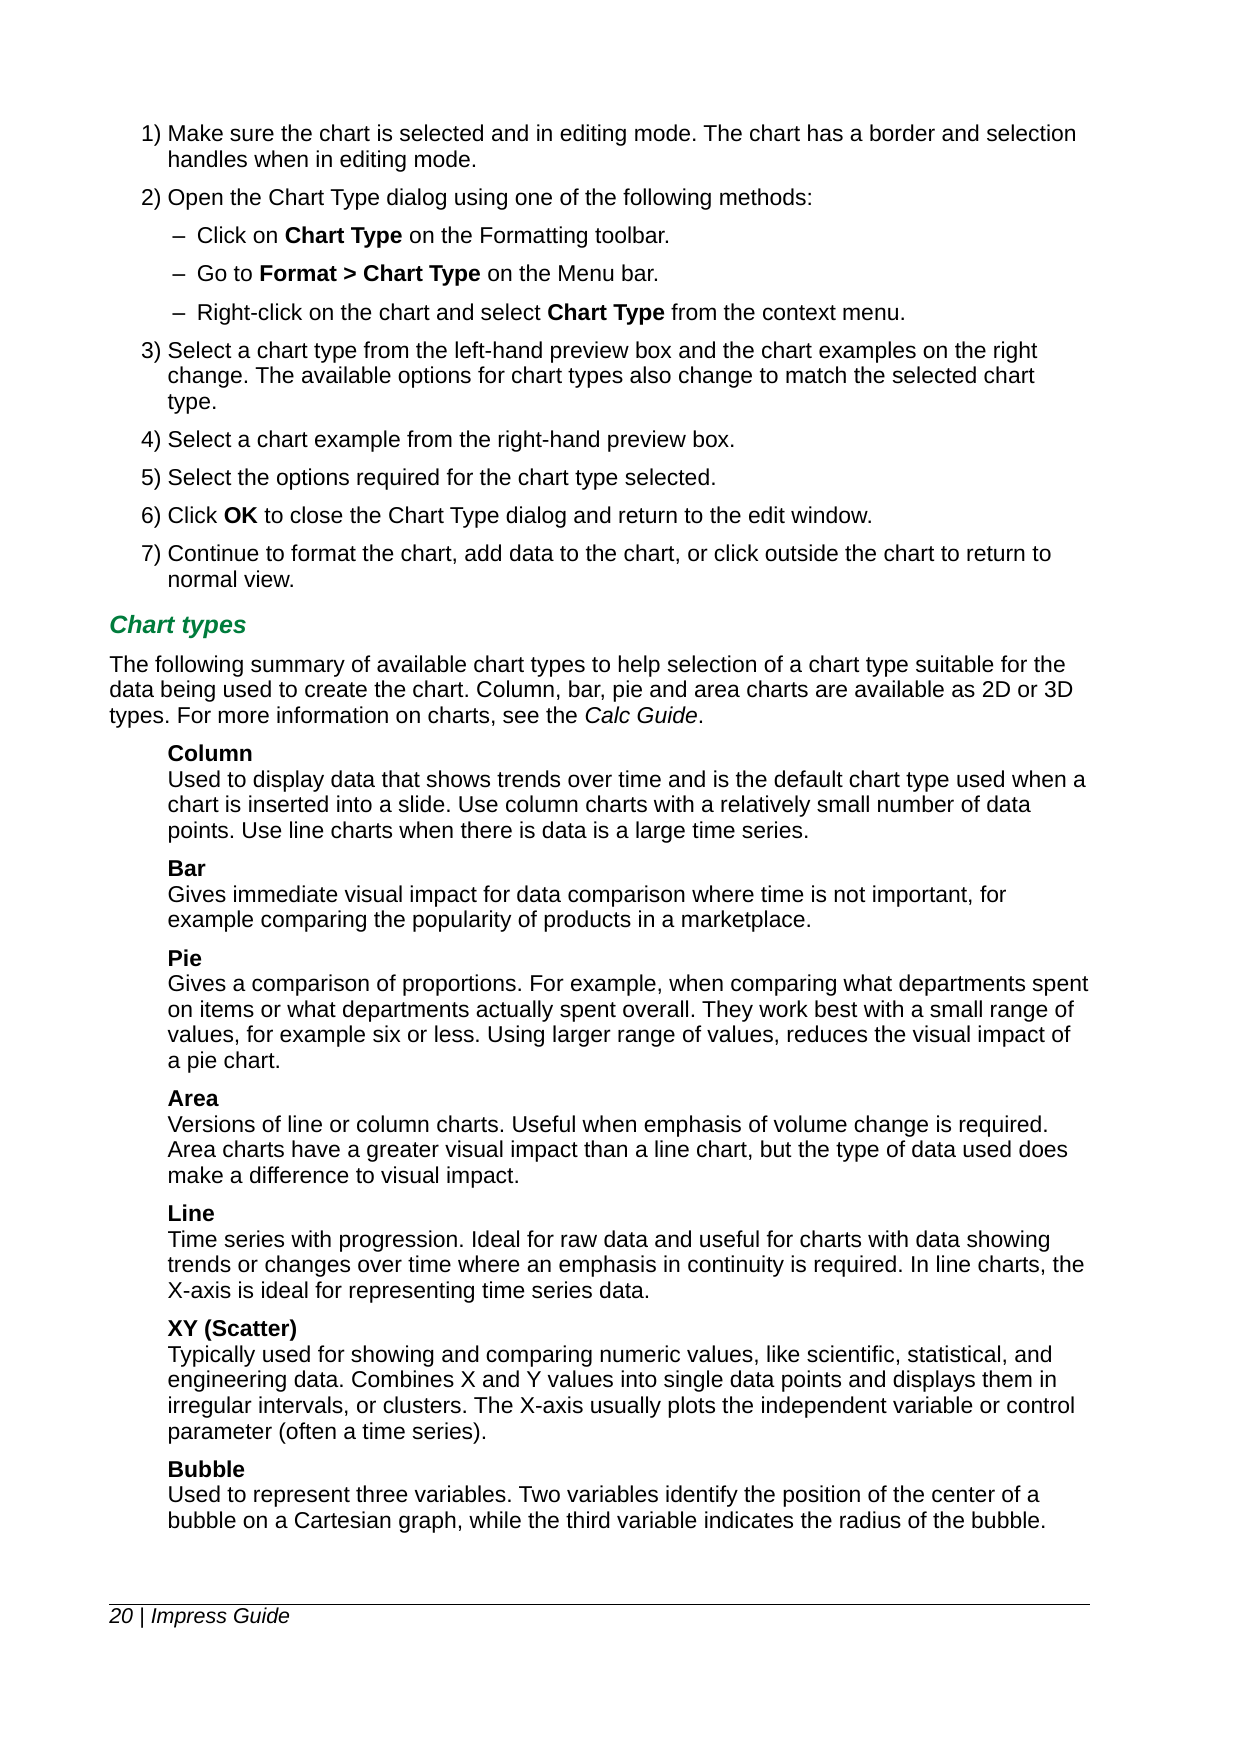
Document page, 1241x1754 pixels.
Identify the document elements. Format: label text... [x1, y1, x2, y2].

text Bubble [167, 1456, 1090, 1482]
text Used to represent three variables. Two variables identify the position of the center of a bubble on a Cartesian graph, while the third variable indicates the radius of the bubble. [167, 1482, 1090, 1533]
list Click on Chart Type on the Formatting toolbar. [197, 223, 1090, 248]
list Select the options required for the chart type selected. [167, 465, 1090, 490]
text Pie [167, 945, 1090, 971]
subtitle Chart types [109, 611, 1090, 639]
text Typically used for showing and comparing numeric values, like scientific, statistical, and engineering data. Combines X and Y values into single data points and displays them in irregular intervals, or clusters. The X-axis usually plots the independent variable or control parameter (often a time series). [167, 1341, 1090, 1444]
text XY (Scatter) [167, 1316, 1090, 1341]
text The following summary of available chart types to help selection of a chart type suitable for the data being used to create the chart. Column, bar, pie and area charts are available as 2D or 3D types. For more information on charts, see the Calc Guide. [109, 651, 1090, 728]
list Select a chart example from the right-hand preview box. [167, 427, 1090, 452]
list Right-click on the chart and select Chart Type from the context menu. [197, 299, 1090, 325]
text Area [167, 1086, 1090, 1111]
text Line [167, 1201, 1090, 1226]
list Open the Chart Type dialog using one of the following methods: [167, 185, 1090, 210]
text Used to display data that shows trends over time and is the default chart type used when a chart is inserted into a slide. Use column charts with a relatively small number of data points. Use line charts when there is data is a large time series. [167, 766, 1090, 843]
list Go to Format > Chart Type on the Menu bar. [197, 261, 1090, 287]
list Continue to format the chart, add data to the chart, or click outside the chart to return to normal view. [167, 541, 1090, 592]
text Time series with progression. Ideal for raw data and useful for charts with data showing trends or changes over time where an emphasis in continuity is required. In line charts, the X-axis is ideal for representing time series data. [167, 1226, 1090, 1303]
text Versions of line or column charts. Useful when emphasis of volume change is required. Area charts have a greater visual impact than a line chart, but the type of data used does make a difference to visual impact. [167, 1111, 1090, 1188]
text Gives a comparison of proportions. For example, when comparing what departments spent on items or what departments actually spent overall. They work best with a small range of values, for example six or less. Using larger range of values, reduces the visual impact of a pie chart. [167, 971, 1090, 1073]
list Make sure the chart is selected and in editing mode. The chart has a border and selection handles when in editing mode. [167, 121, 1090, 172]
text Gives immediate visual impact for data comparison where time is not important, for example comparing the popularity of products in a marketplace. [167, 881, 1090, 933]
list Click OK to close the Chart Type dialog and return to the edit window. [167, 503, 1090, 528]
text Column [167, 741, 1090, 766]
text Bar [167, 856, 1090, 881]
list Select a chart type from the left-hand preview box and the chart examples on the right change. The available options for chart types also change to match the selected chart type. [167, 337, 1090, 414]
